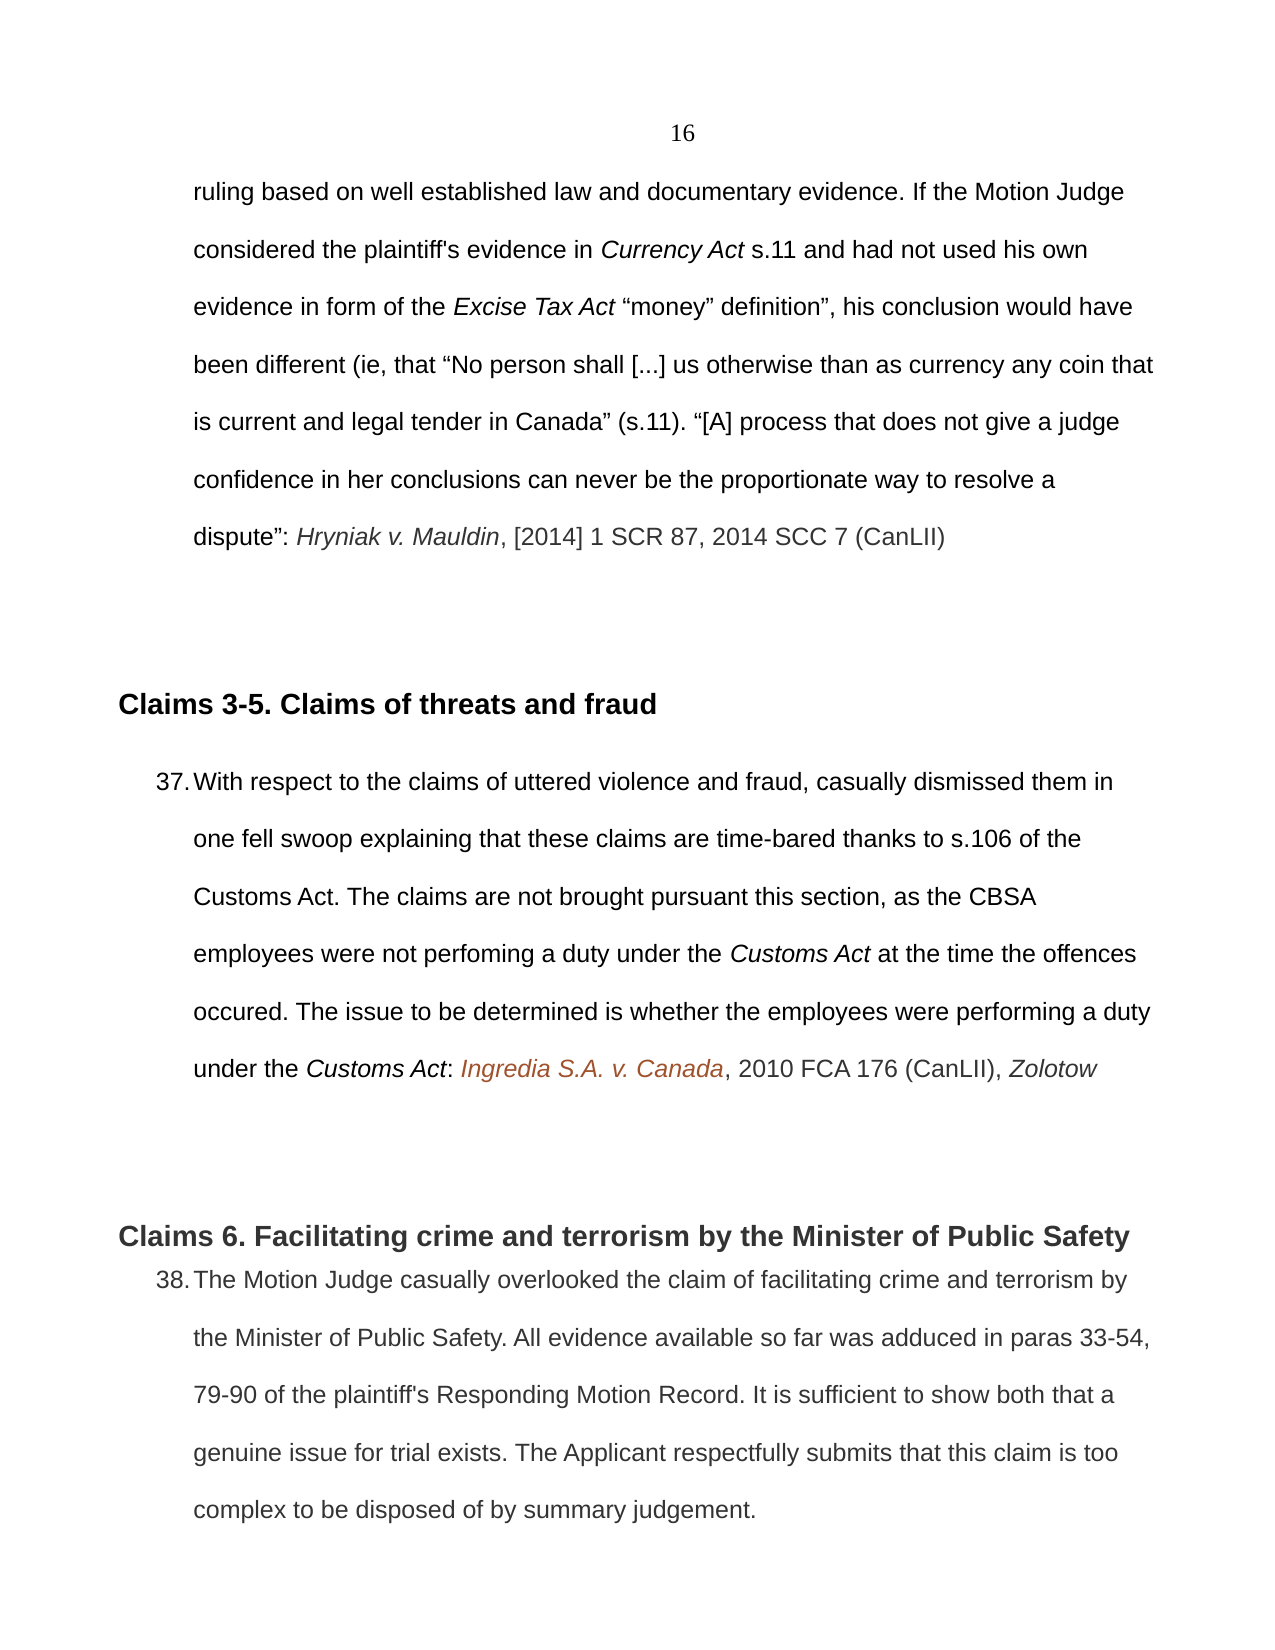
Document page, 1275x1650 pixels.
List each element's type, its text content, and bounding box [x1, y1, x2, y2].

subtitle The Motion Judge casually overlooked the claim of facilitating crime and terrorism by the Minister of Public Safety. All evidence available so far was adduced in paras 33-54, 79-90 of the plaintiff's Responding Motion Record. It is sufficient to show both that a genuine issue for trial exists. The Applicant respectfully submits that this claim is too complex to be disposed of by summary judgement. [156, 1265, 1157, 1524]
subtitle With respect to the claims of uttered violence and fraud, casually dismissed them in one fell swoop explaining that these claims are time-bared thanks to s.106 of the Customs Act. The claims are not brought pursuant this section, as the CBSA employees were not perfoming a duty under the Customs Act at the time the offences occured. The issue to be determined is whether the employees were performing a duty under the Customs Act: Ingredia S.A. v. Canada, 2010 FCA 176 (CanLII), Zolotow [156, 767, 1157, 1083]
subtitle ruling based on well established law and documentary evidence. If the Motion Judge considered the plaintiff's evidence in Currency Act s.11 and had not used his own evidence in form of the Excise Tax Act “money” definition”, his conclusion would have been different (ie, that “No person shall [...] us otherwise than as currency any coin that is current and legal tender in Canada” (s.11). “[A] process that does not give a judge confidence in her conclusions can never be the proportionate way to resolve a dispute”: Hryniak v. Mauldin, [2014] 1 SCR 87, 2014 SCC 7 (CanLII) [156, 177, 1157, 551]
subtitle Claims 3-5. Claims of threats and fraud [118, 687, 1157, 721]
subtitle Claims 6. Facilitating crime and terrorism by the Minister of Public Safety [118, 1219, 1157, 1253]
